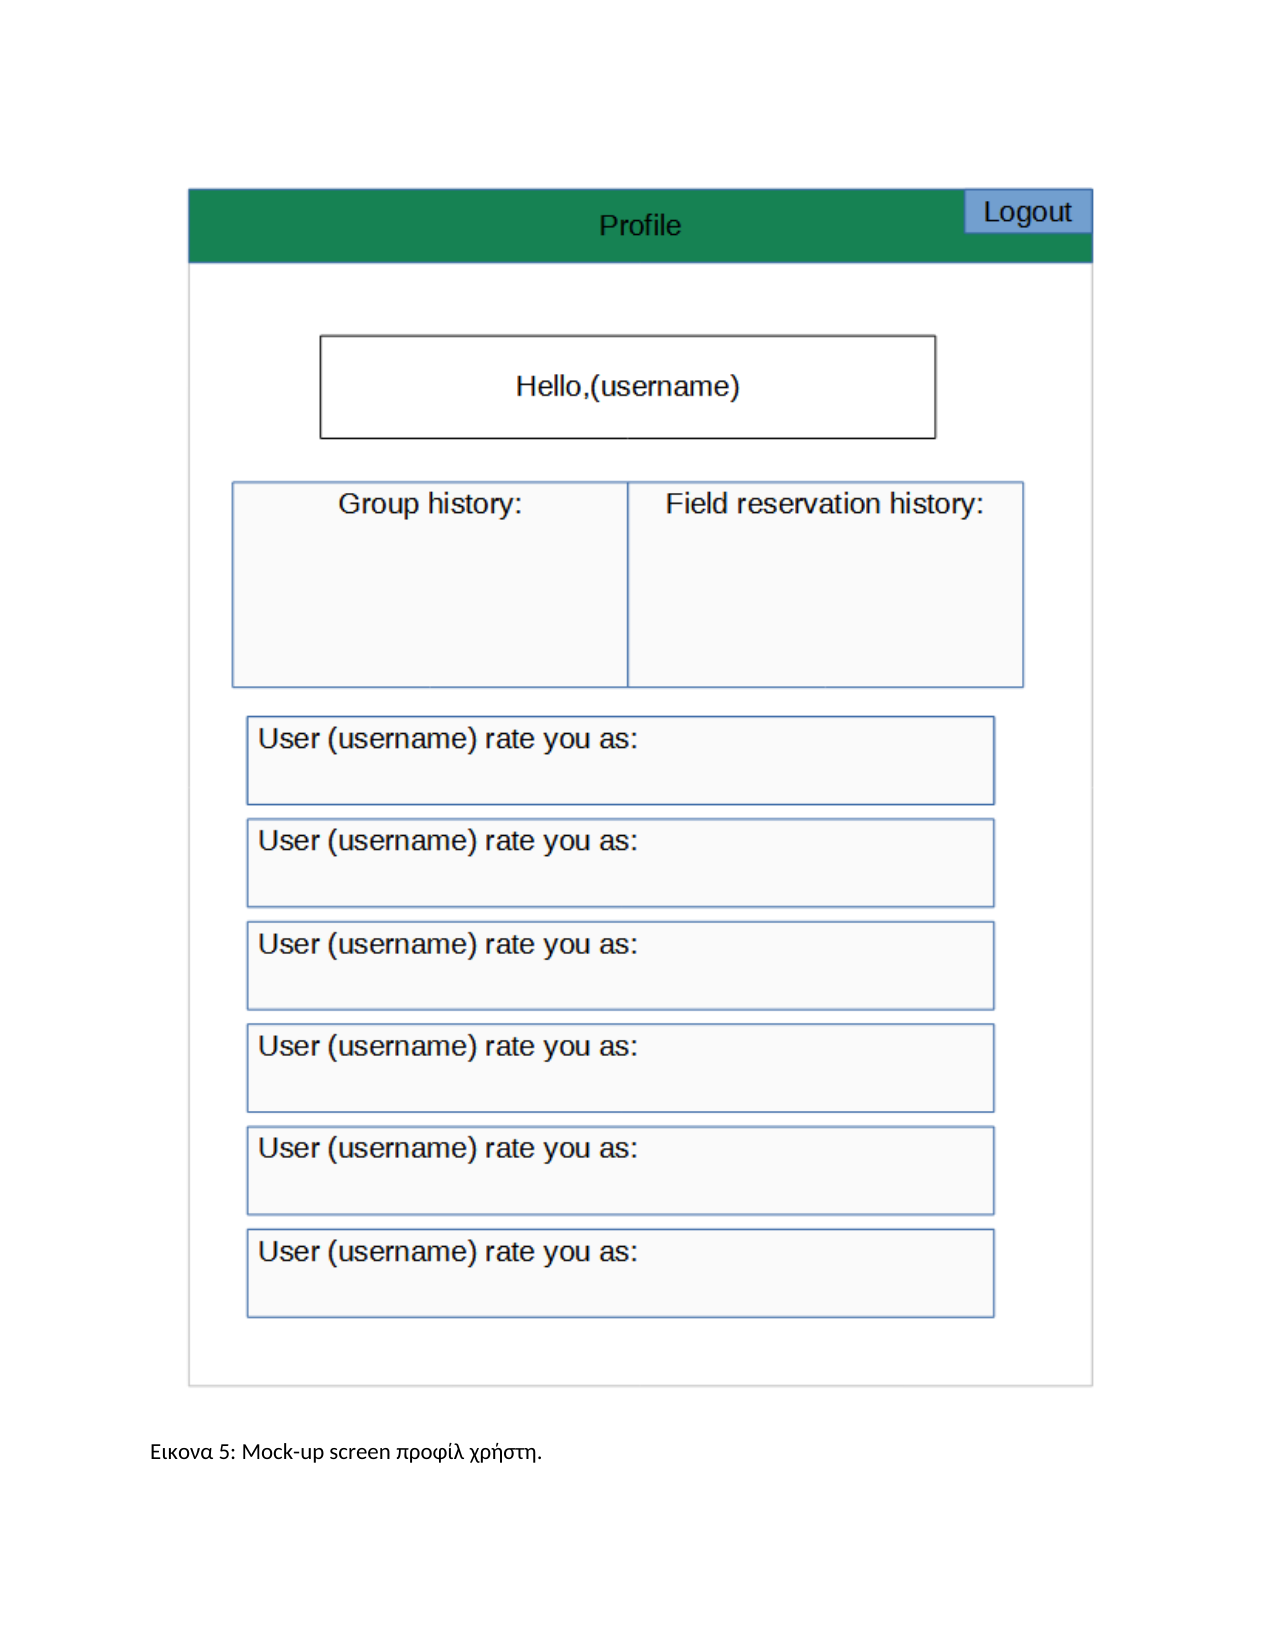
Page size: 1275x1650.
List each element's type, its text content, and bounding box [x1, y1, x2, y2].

picture [150, 150, 1125, 1419]
text Εικονα 5: Mock-up screen προφίλ χρήστη. [150, 1437, 1125, 1465]
